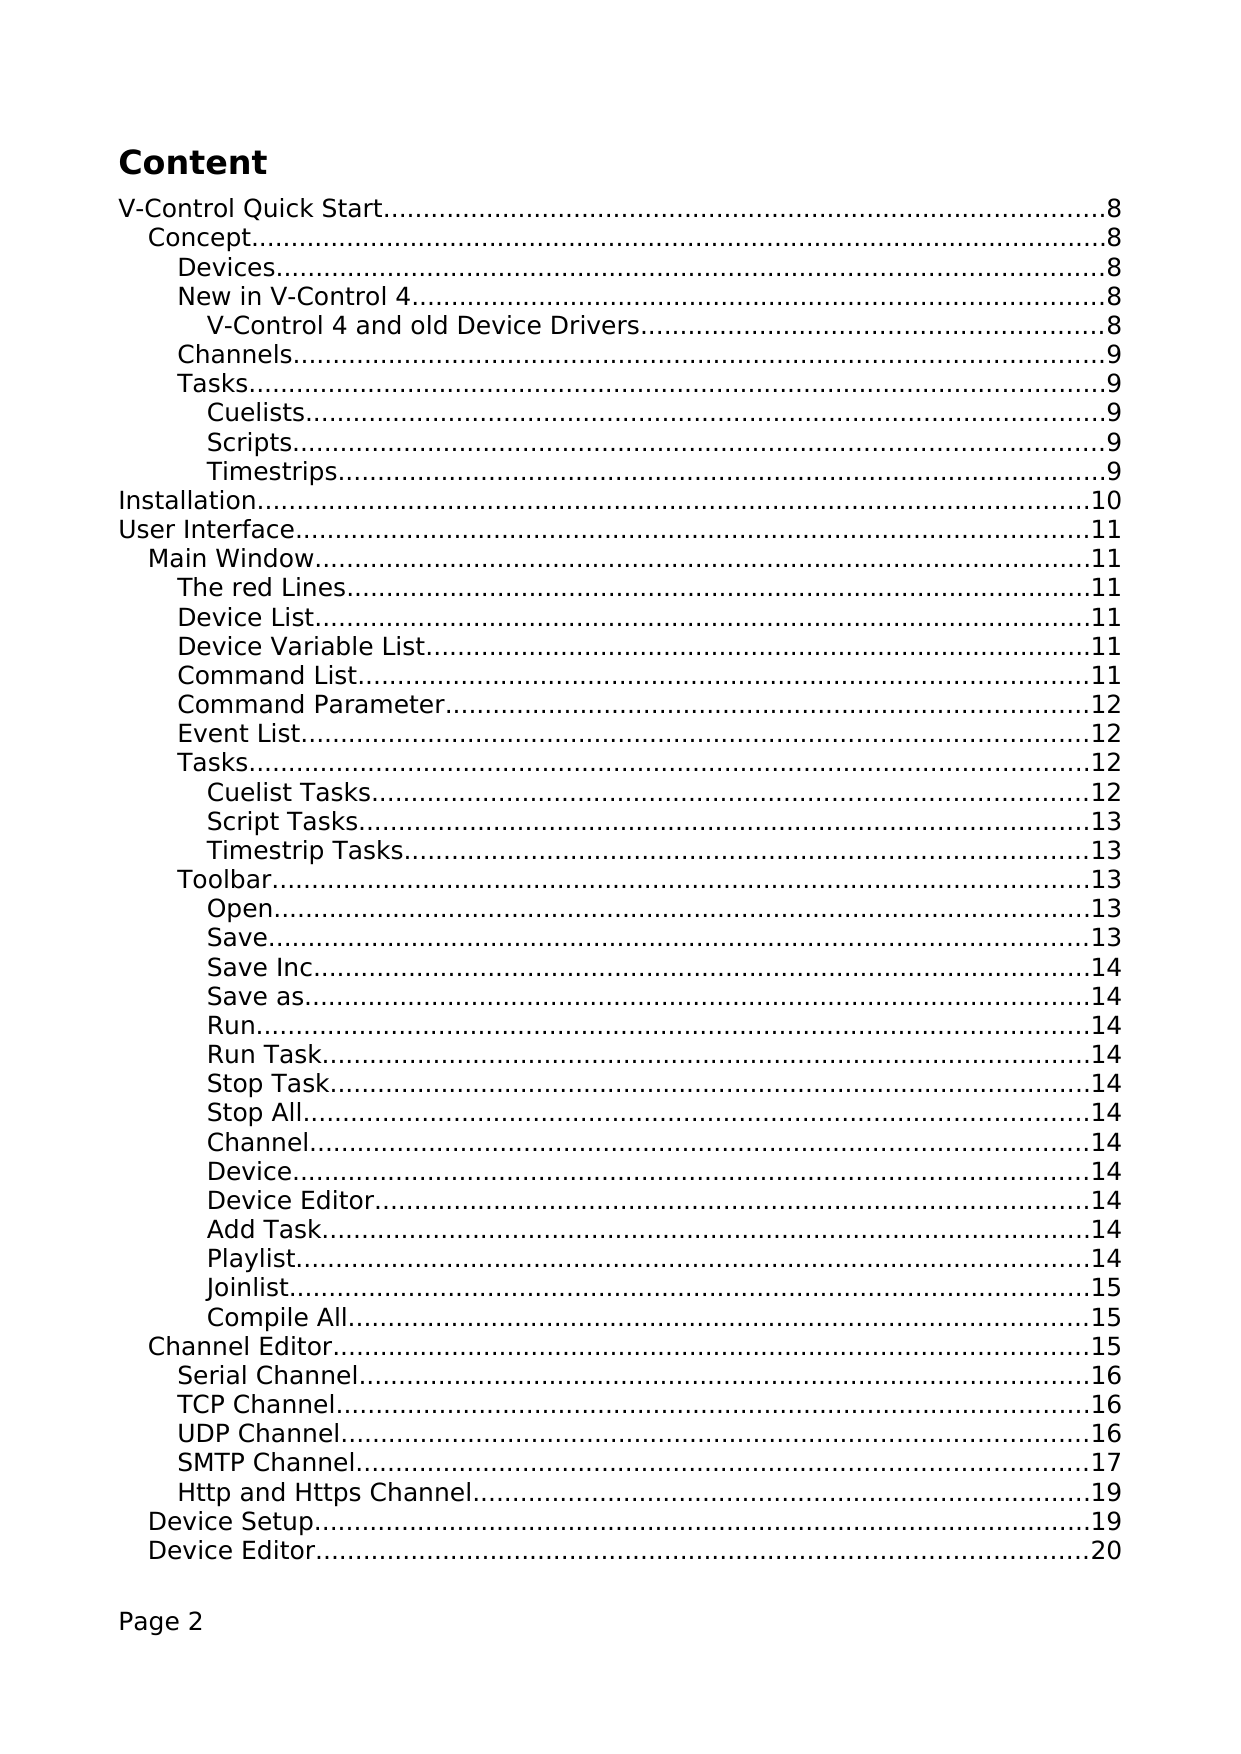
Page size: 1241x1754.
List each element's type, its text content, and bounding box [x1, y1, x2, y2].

text Channel Editor 15 [148, 1332, 1122, 1361]
text Tasks 9 [177, 369, 1122, 399]
text Save 13 [207, 924, 1122, 953]
text Main Window 11 [148, 544, 1122, 574]
text Cuelist Tasks 12 [207, 778, 1122, 807]
text Playlist 14 [207, 1244, 1122, 1274]
text Add Task 14 [207, 1215, 1122, 1244]
text Serial Channel 16 [177, 1361, 1122, 1390]
text Device 14 [207, 1157, 1122, 1186]
text Scripts 9 [207, 428, 1122, 457]
text Toolbar 13 [177, 865, 1122, 894]
text Command List 11 [177, 661, 1122, 690]
text Compile All 15 [207, 1303, 1122, 1332]
text Device Setup 19 [148, 1507, 1122, 1536]
text Device Editor 14 [207, 1186, 1122, 1215]
text User Interface 11 [118, 515, 1122, 544]
text V-Control 4 and old Device Drivers 8 [207, 311, 1122, 340]
text Script Tasks 13 [207, 807, 1122, 836]
text The red Lines 11 [177, 574, 1122, 603]
text Save as 14 [207, 982, 1122, 1011]
subtitle Content [118, 143, 1122, 182]
text V-Control Quick Start 8 [118, 194, 1122, 224]
text TCP Channel 16 [177, 1390, 1122, 1419]
text Devices 8 [177, 253, 1122, 282]
text Save Inc. 14 [207, 953, 1122, 982]
text Run Task 14 [207, 1040, 1122, 1069]
text Open 13 [207, 894, 1122, 924]
text Joinlist 15 [207, 1274, 1122, 1303]
text Run 14 [207, 1011, 1122, 1040]
text Device Editor 20 [148, 1536, 1122, 1565]
text Tasks 12 [177, 749, 1122, 778]
text Installation 10 [118, 486, 1122, 515]
text Device Variable List 11 [177, 632, 1122, 661]
text Channel 14 [207, 1128, 1122, 1157]
text Channels 9 [177, 340, 1122, 369]
text Stop Task 14 [207, 1069, 1122, 1099]
text Event List 12 [177, 719, 1122, 749]
text SMTP Channel 17 [177, 1449, 1122, 1478]
text Timestrip Tasks 13 [207, 836, 1122, 865]
text Timestrips 9 [207, 457, 1122, 486]
text Concept 8 [148, 224, 1122, 253]
text New in V-Control 4 8 [177, 282, 1122, 311]
text Cuelists 9 [207, 399, 1122, 428]
text Stop All 14 [207, 1099, 1122, 1128]
text Device List 11 [177, 603, 1122, 632]
text UDP Channel 16 [177, 1419, 1122, 1449]
text Command Parameter 12 [177, 690, 1122, 719]
text Http and Https Channel 19 [177, 1478, 1122, 1507]
